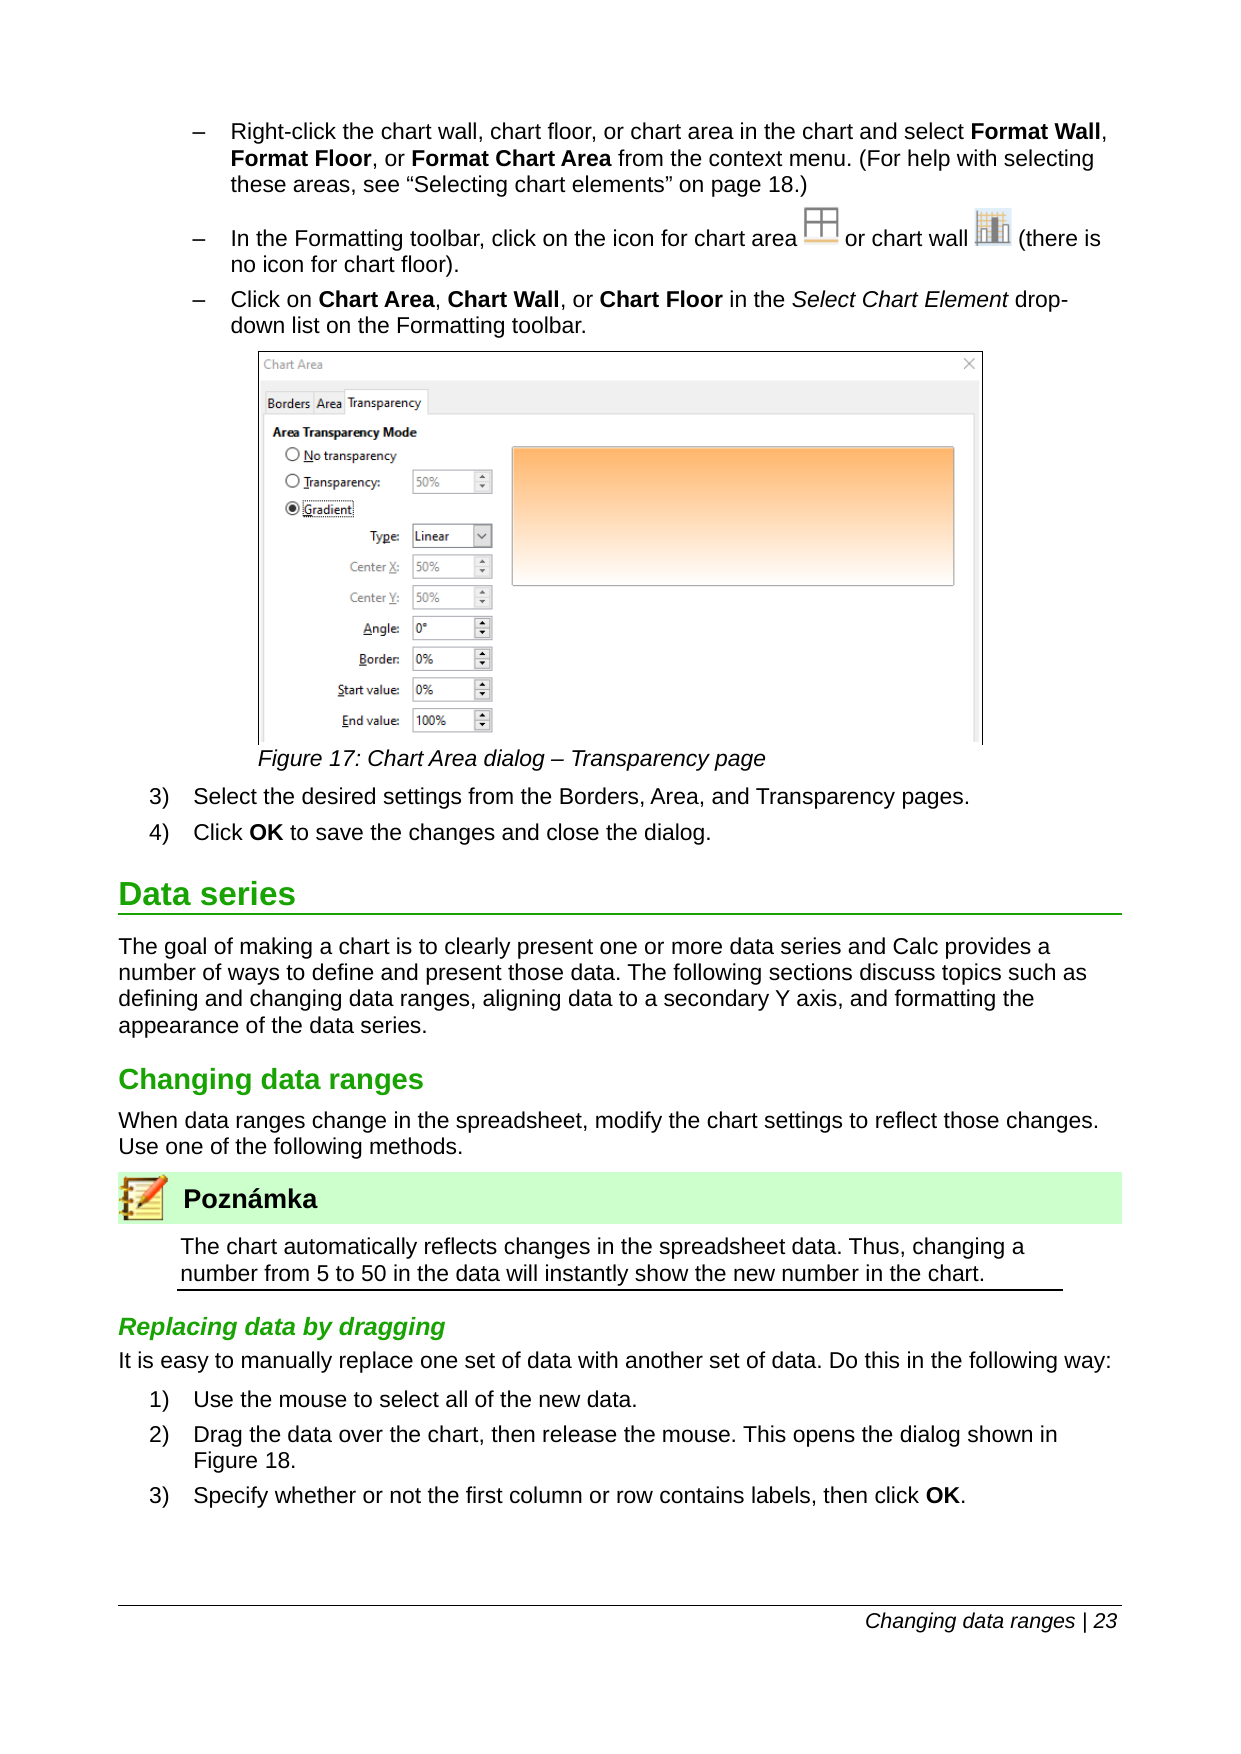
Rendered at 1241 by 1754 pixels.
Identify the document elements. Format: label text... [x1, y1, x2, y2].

text The goal of making a chart is to clearly present one or more data series and Calc provides a number of ways to define and present those data. The following sections discuss topics such as defining and changing data ranges, aligning data to a secondary Y axis, and formatting the appearance of the data series. [118, 933, 1122, 1038]
subtitle Changing data ranges [118, 1062, 1122, 1095]
list Specify whether or not the first column or row contains labels, then click OK. [169, 1482, 1122, 1509]
list Right-click the chart wall, chart floor, or chart area in the chart and select Format Wall, Format Floor, or Format Chart Area from the context menu. (For help with selecting these areas, see “Selecting chart elements” on page 18.) [192, 118, 1122, 197]
picture [119, 1173, 170, 1224]
list Drag the data over the chart, then release the mouse. This opens the dialog shown in Figure 18. [169, 1421, 1122, 1473]
list Use the mouse to select all of the new data. [169, 1386, 1122, 1412]
list It is easy to manually replace one set of data with another set of data. Do this in the following way: [118, 1347, 1122, 1373]
picture [803, 206, 839, 245]
subtitle Poznámka [118, 1172, 1122, 1224]
list Click OK to save the changes and close the dialog. [169, 818, 1122, 845]
list When data ranges change in the spreadsheet, modify the chart settings to reflect those changes. Use one of the following methods. [118, 1107, 1122, 1160]
picture [974, 208, 1012, 246]
picture [260, 353, 980, 742]
list Select the desired settings from the Borders, Area, and Transparency pages. [169, 783, 1122, 810]
subtitle Data series [118, 874, 1122, 913]
text The chart automatically reflects changes in the spreadsheet data. Thus, changing a number from 5 to 50 in the data will instantly show the new number in the chart. [177, 1230, 1063, 1289]
list In the Formatting toolbar, click on the icon for chart area or chart wall (there is no icon for chart floor). [192, 206, 1122, 277]
subtitle Replacing data by dragging [118, 1312, 1122, 1341]
text Figure 17: Chart Area dialog – Transparency page [258, 352, 983, 771]
list Click on Chart Area, Chart Wall, or Chart Floor in the Select Chart Element drop-down list on the Formatting toolbar. [192, 286, 1122, 339]
